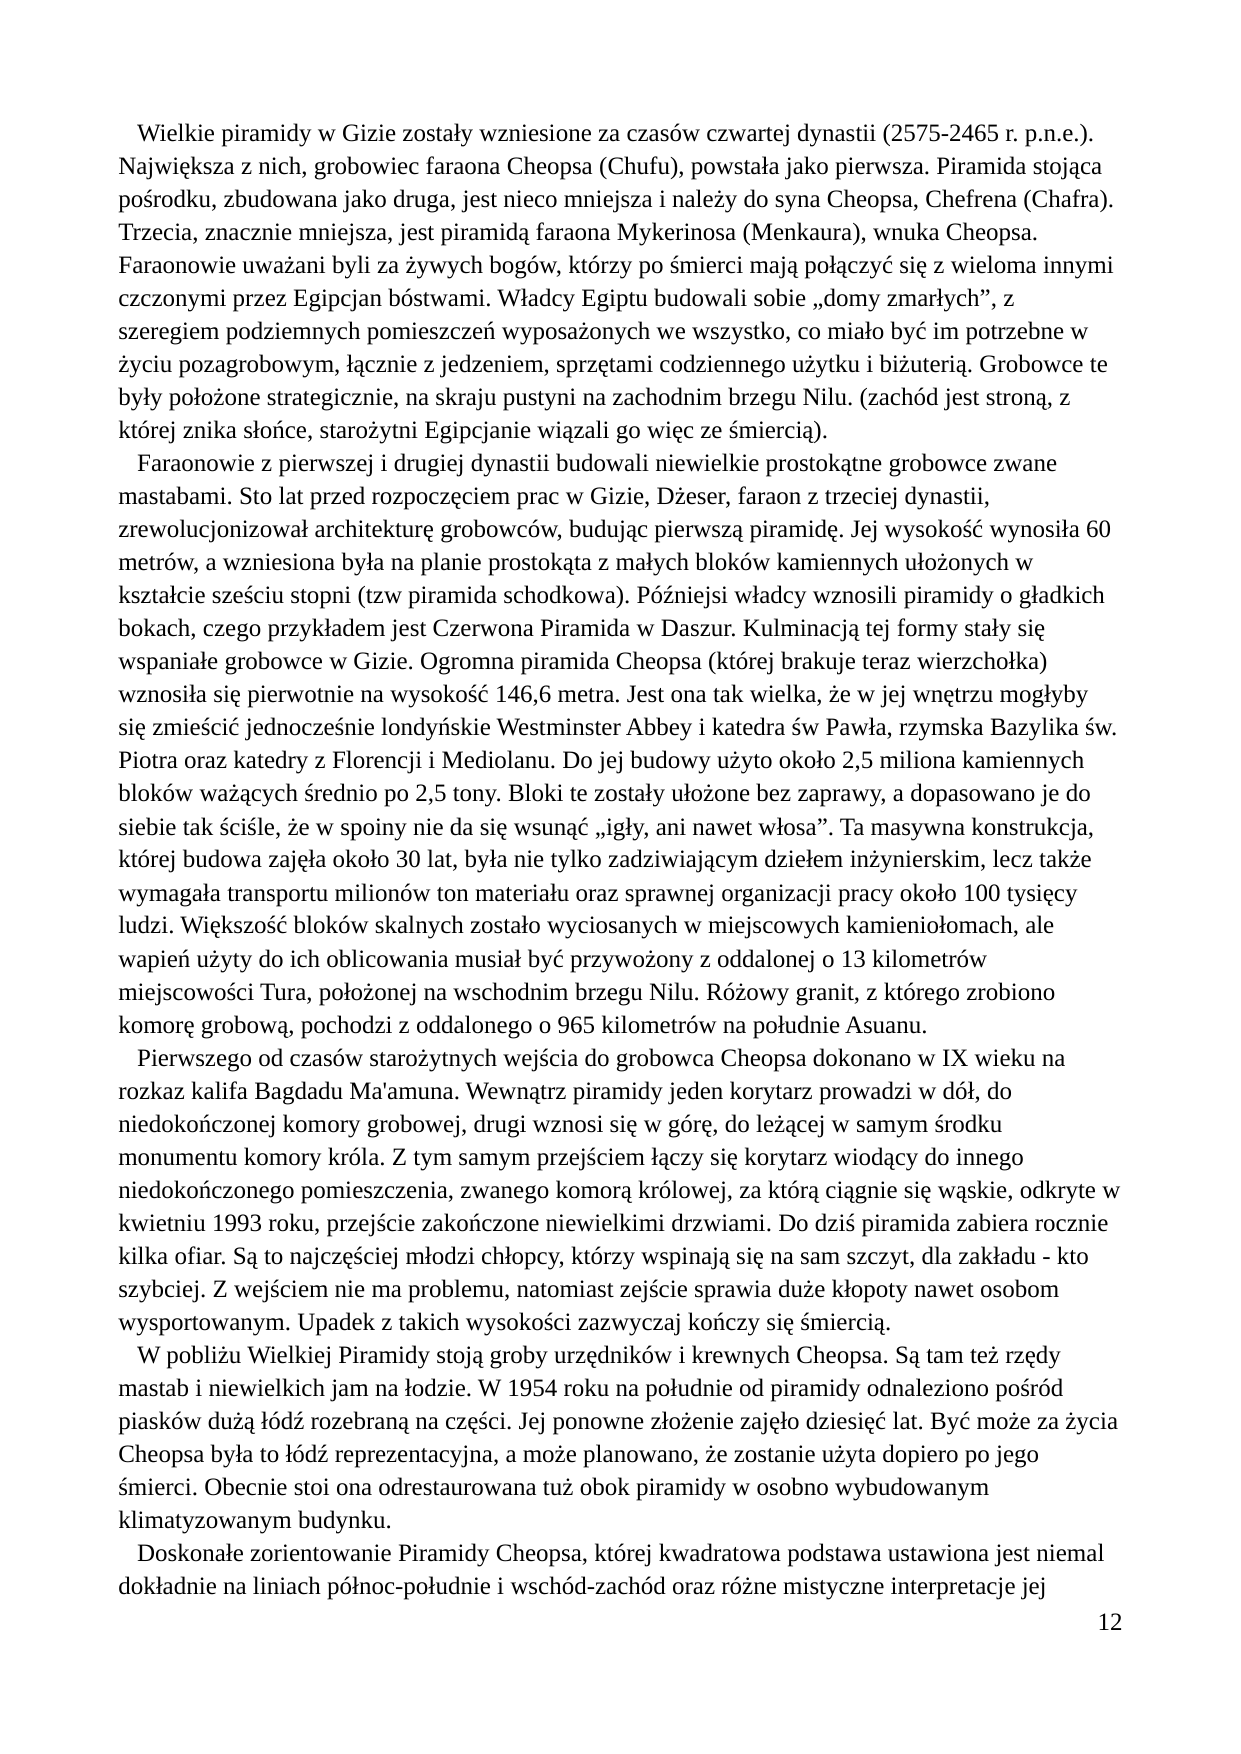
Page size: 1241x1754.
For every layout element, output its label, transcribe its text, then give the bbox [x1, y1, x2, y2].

text Wielkie piramidy w Gizie zostały wzniesione za czasów czwartej dynastii (2575-2465 r. p.n.e.). Największa z nich, grobowiec faraona Cheopsa (Chufu), powstała jako pierwsza. Piramida stojąca pośrodku, zbudowana jako druga, jest nieco mniejsza i należy do syna Cheopsa, Chefrena (Chafra). Trzecia, znacznie mniejsza, jest piramidą faraona Mykerinosa (Menkaura), wnuka Cheopsa. Faraonowie uważani byli za żywych bogów, którzy po śmierci mają połączyć się z wieloma innymi czczonymi przez Egipcjan bóstwami. Władcy Egiptu budowali sobie „domy zmarłych”, z szeregiem podziemnych pomieszczeń wyposażonych we wszystko, co miało być im potrzebne w życiu pozagrobowym, łącznie z jedzeniem, sprzętami codziennego użytku i biżuterią. Grobowce te były położone strategicznie, na skraju pustyni na zachodnim brzegu Nilu. (zachód jest stroną, z której znika słońce, starożytni Egipcjanie wiązali go więc ze śmiercią). [118, 118, 1122, 444]
text Doskonałe zorientowanie Piramidy Cheopsa, której kwadratowa podstawa ustawiona jest niemal dokładnie na liniach północ-południe i wschód-zachód oraz różne mistyczne interpretacje jej [118, 1538, 1122, 1600]
text Pierwszego od czasów starożytnych wejścia do grobowca Cheopsa dokonano w IX wieku na rozkaz kalifa Bagdadu Ma'amuna. Wewnątrz piramidy jeden korytarz prowadzi w dół, do niedokończonej komory grobowej, drugi wznosi się w górę, do leżącej w samym środku monumentu komory króla. Z tym samym przejściem łączy się korytarz wiodący do innego niedokończonego pomieszczenia, zwanego komorą królowej, za którą ciągnie się wąskie, odkryte w kwietniu 1993 roku, przejście zakończone niewielkimi drzwiami. Do dziś piramida zabiera rocznie kilka ofiar. Są to najczęściej młodzi chłopcy, którzy wspinają się na sam szczyt, dla zakładu - kto szybciej. Z wejściem nie ma problemu, natomiast zejście sprawia duże kłopoty nawet osobom wysportowanym. Upadek z takich wysokości zazwyczaj kończy się śmiercią. [118, 1043, 1122, 1336]
text W pobliżu Wielkiej Piramidy stoją groby urzędników i krewnych Cheopsa. Są tam też rzędy mastab i niewielkich jam na łodzie. W 1954 roku na południe od piramidy odnaleziono pośród piasków dużą łódź rozebraną na części. Jej ponowne złożenie zajęło dziesięć lat. Być może za życia Cheopsa była to łódź reprezentacyjna, a może planowano, że zostanie użyta dopiero po jego śmierci. Obecnie stoi ona odrestaurowana tuż obok piramidy w osobno wybudowanym klimatyzowanym budynku. [118, 1340, 1122, 1534]
text Faraonowie z pierwszej i drugiej dynastii budowali niewielkie prostokątne grobowce zwane mastabami. Sto lat przed rozpoczęciem prac w Gizie, Dżeser, faraon z trzeciej dynastii, zrewolucjonizował architekturę grobowców, budując pierwszą piramidę. Jej wysokość wynosiła 60 metrów, a wzniesiona była na planie prostokąta z małych bloków kamiennych ułożonych w kształcie sześciu stopni (tzw piramida schodkowa). Późniejsi władcy wznosili piramidy o gładkich bokach, czego przykładem jest Czerwona Piramida w Daszur. Kulminacją tej formy stały się wspaniałe grobowce w Gizie. Ogromna piramida Cheopsa (której brakuje teraz wierzchołka) wznosiła się pierwotnie na wysokość 146,6 metra. Jest ona tak wielka, że w jej wnętrzu mogłyby się zmieścić jednocześnie londyńskie Westminster Abbey i katedra św Pawła, rzymska Bazylika św. Piotra oraz katedry z Florencji i Mediolanu. Do jej budowy użyto około 2,5 miliona kamiennych bloków ważących średnio po 2,5 tony. Bloki te zostały ułożone bez zaprawy, a dopasowano je do siebie tak ściśle, że w spoiny nie da się wsunąć „igły, ani nawet włosa”. Ta masywna konstrukcja, której budowa zajęła około 30 lat, była nie tylko zadziwiającym dziełem inżynierskim, lecz także wymagała transportu milionów ton materiału oraz sprawnej organizacji pracy około 100 tysięcy ludzi. Większość bloków skalnych zostało wyciosanych w miejscowych kamieniołomach, ale wapień użyty do ich oblicowania musiał być przywożony z oddalonej o 13 kilometrów miejscowości Tura, położonej na wschodnim brzegu Nilu. Różowy granit, z którego zrobiono komorę grobową, pochodzi z oddalonego o 965 kilometrów na południe Asuanu. [118, 448, 1122, 1038]
